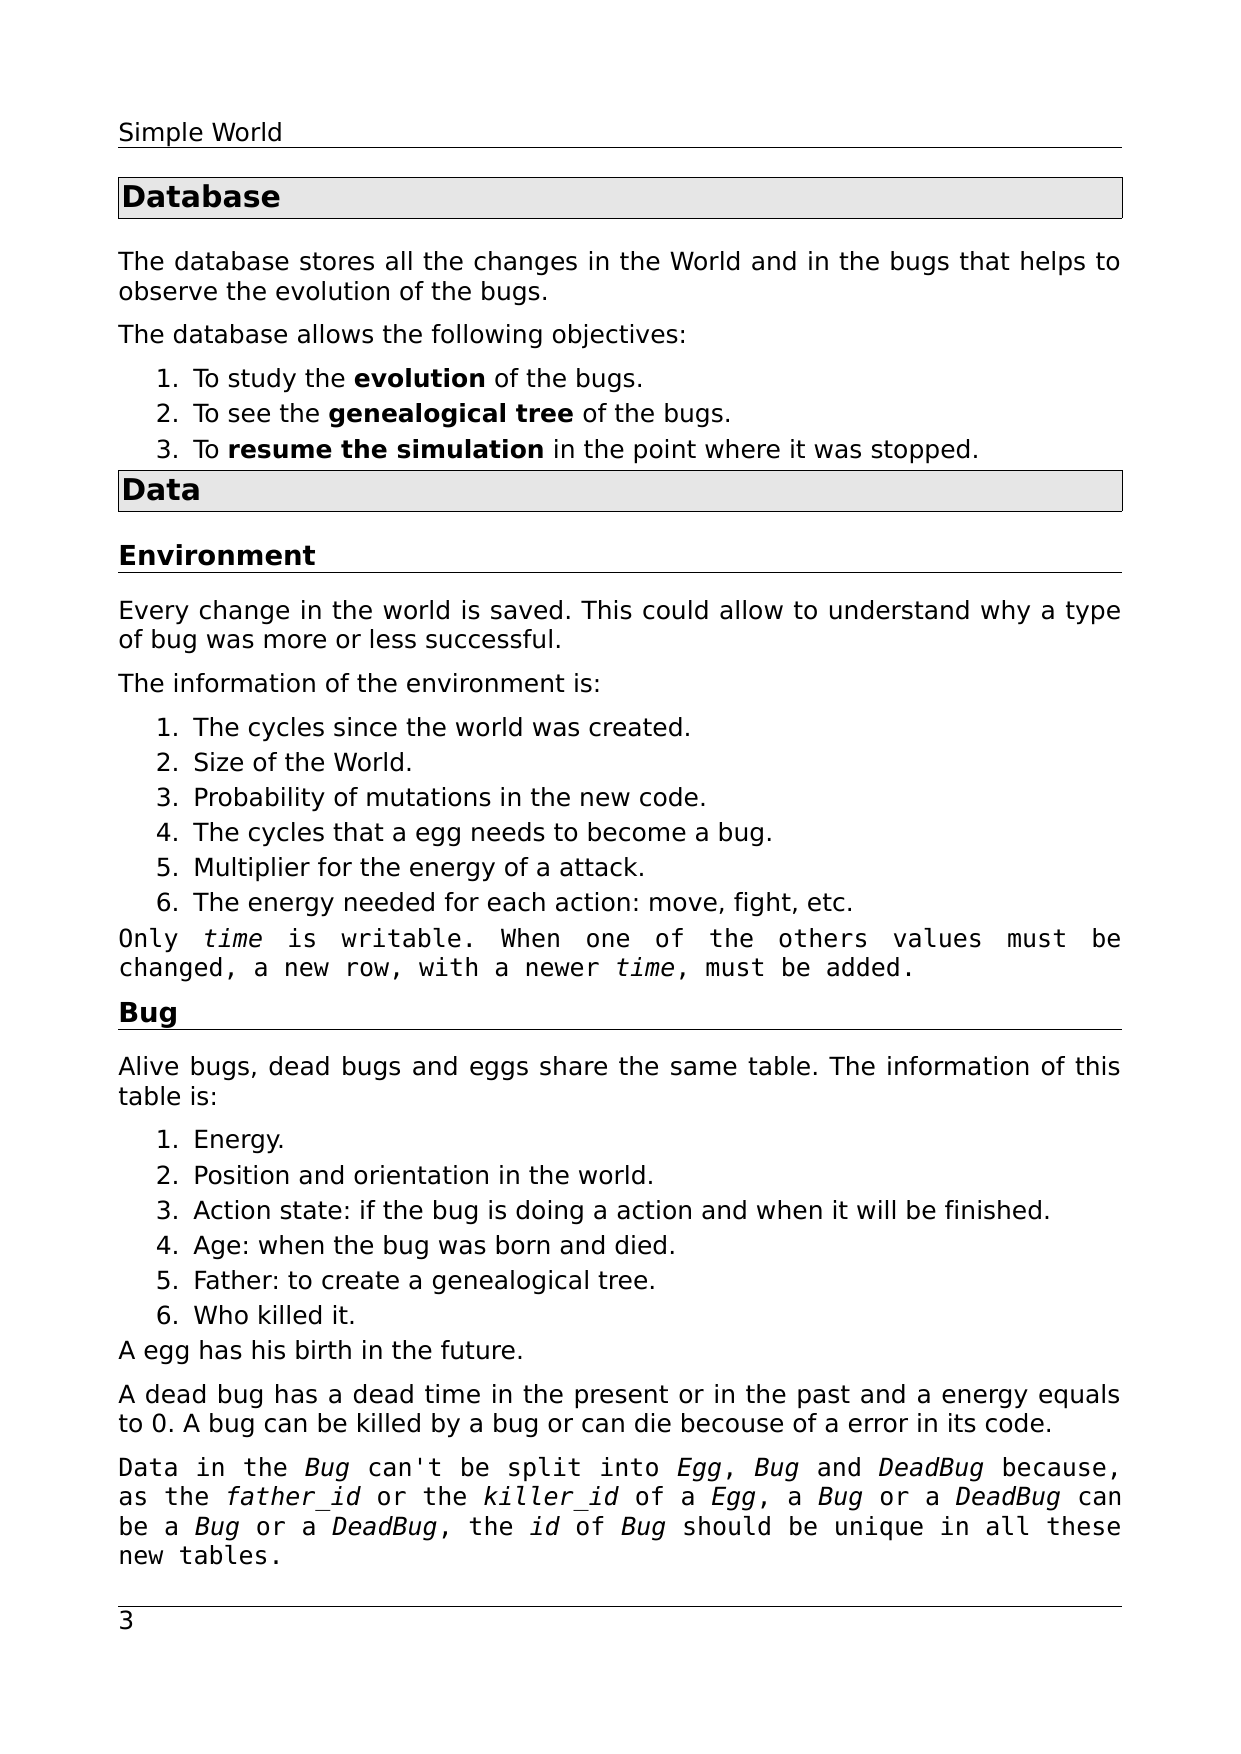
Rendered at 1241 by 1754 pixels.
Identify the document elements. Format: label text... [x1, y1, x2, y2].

text The database stores all the changes in the World and in the bugs that helps to observe the evolution of the bugs. [118, 247, 1122, 306]
text A dead bug has a dead time in the present or in the past and a energy equals to 0. A bug can be killed by a bug or can die becouse of a error in its code. [118, 1380, 1122, 1439]
list Energy. [156, 1126, 1122, 1155]
title Data [119, 471, 1122, 511]
text The database allows the following objectives: [118, 321, 1122, 350]
title Bug [118, 997, 1122, 1029]
text Data in the Bug can't be split into Egg, Bug and DeadBug because, as the father_id or the killer_id of a Egg, a Bug or a DeadBug can be a Bug or a DeadBug, the id of Bug should be unique in all these new tables. [118, 1453, 1122, 1570]
list The cycles since the world was created. [156, 713, 1122, 742]
title Environment [118, 540, 1122, 572]
list To study the evolution of the bugs. [156, 364, 1122, 394]
list To see the genealogical tree of the bugs. [156, 400, 1122, 429]
list Who killed it. [156, 1301, 1122, 1330]
list Father: to create a genealogical tree. [156, 1266, 1122, 1295]
title Database [119, 178, 1122, 218]
list Size of the World. [156, 748, 1122, 777]
list Age: when the bug was born and died. [156, 1231, 1122, 1260]
text Every change in the world is saved. This could allow to understand why a type of bug was more or less successful. [118, 596, 1122, 654]
text A egg has his birth in the future. [118, 1336, 1122, 1366]
list To resume the simulation in the point where it was stopped. [156, 435, 1122, 464]
list Position and orientation in the world. [156, 1161, 1122, 1190]
text The information of the environment is: [118, 669, 1122, 698]
list Probability of mutations in the new code. [156, 783, 1122, 812]
text Alive bugs, dead bugs and eggs share the same table. The information of this table is: [118, 1053, 1122, 1111]
text Only time is writable. When one of the others values must be changed, a new row, with a newer time, must be added. [118, 924, 1122, 982]
list Action state: if the bug is doing a action and when it will be finished. [156, 1196, 1122, 1225]
list The energy needed for each action: move, fight, etc. [156, 889, 1122, 918]
list Multiplier for the energy of a attack. [156, 853, 1122, 883]
list The cycles that a egg needs to become a bug. [156, 818, 1122, 848]
